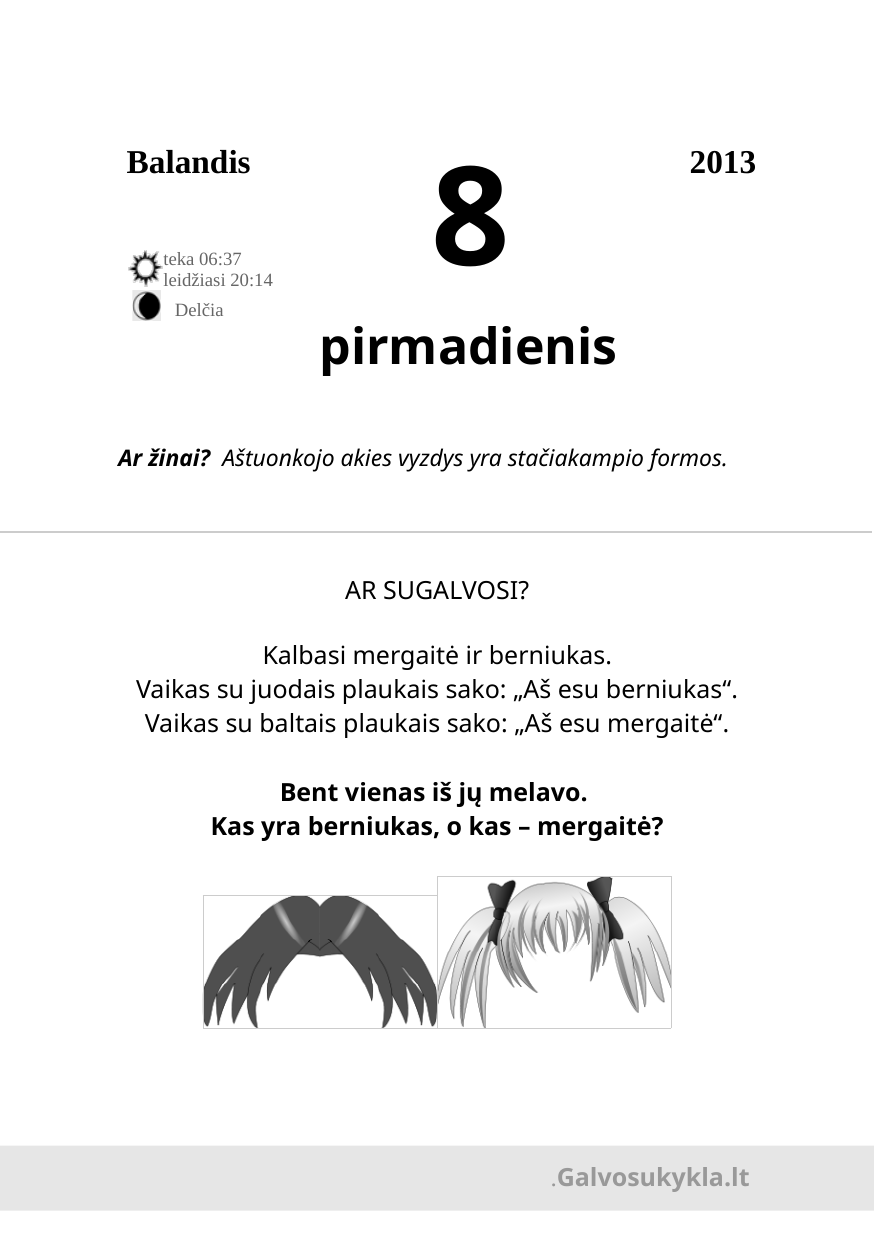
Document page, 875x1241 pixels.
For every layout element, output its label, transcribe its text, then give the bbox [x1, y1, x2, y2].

text Vaikas su baltais plaukais sako: „Aš esu mergaitė“. [118, 706, 756, 740]
text Kalbasi mergaitė ir berniukas. [118, 638, 756, 672]
table_header Balandis teka 06:37 leidžiasi 20:14 [118, 118, 298, 287]
text Bent vienas iš jų melavo. [118, 774, 756, 808]
table_header 2013 [638, 118, 756, 379]
text AR SUGALVOSI? [118, 573, 756, 607]
text Ar žinai? Aštuonkojo akies vyzdys yra stačiakampio formos. [118, 442, 756, 473]
text Kas yra berniukas, o kas – mergaitė? [118, 808, 756, 842]
text Vaikas su juodais plaukais sako: „Aš esu berniukas“. [118, 672, 756, 706]
picture [438, 877, 671, 1028]
table_header Delčia [118, 288, 298, 379]
table_header 8 pirmadienis [299, 118, 638, 379]
